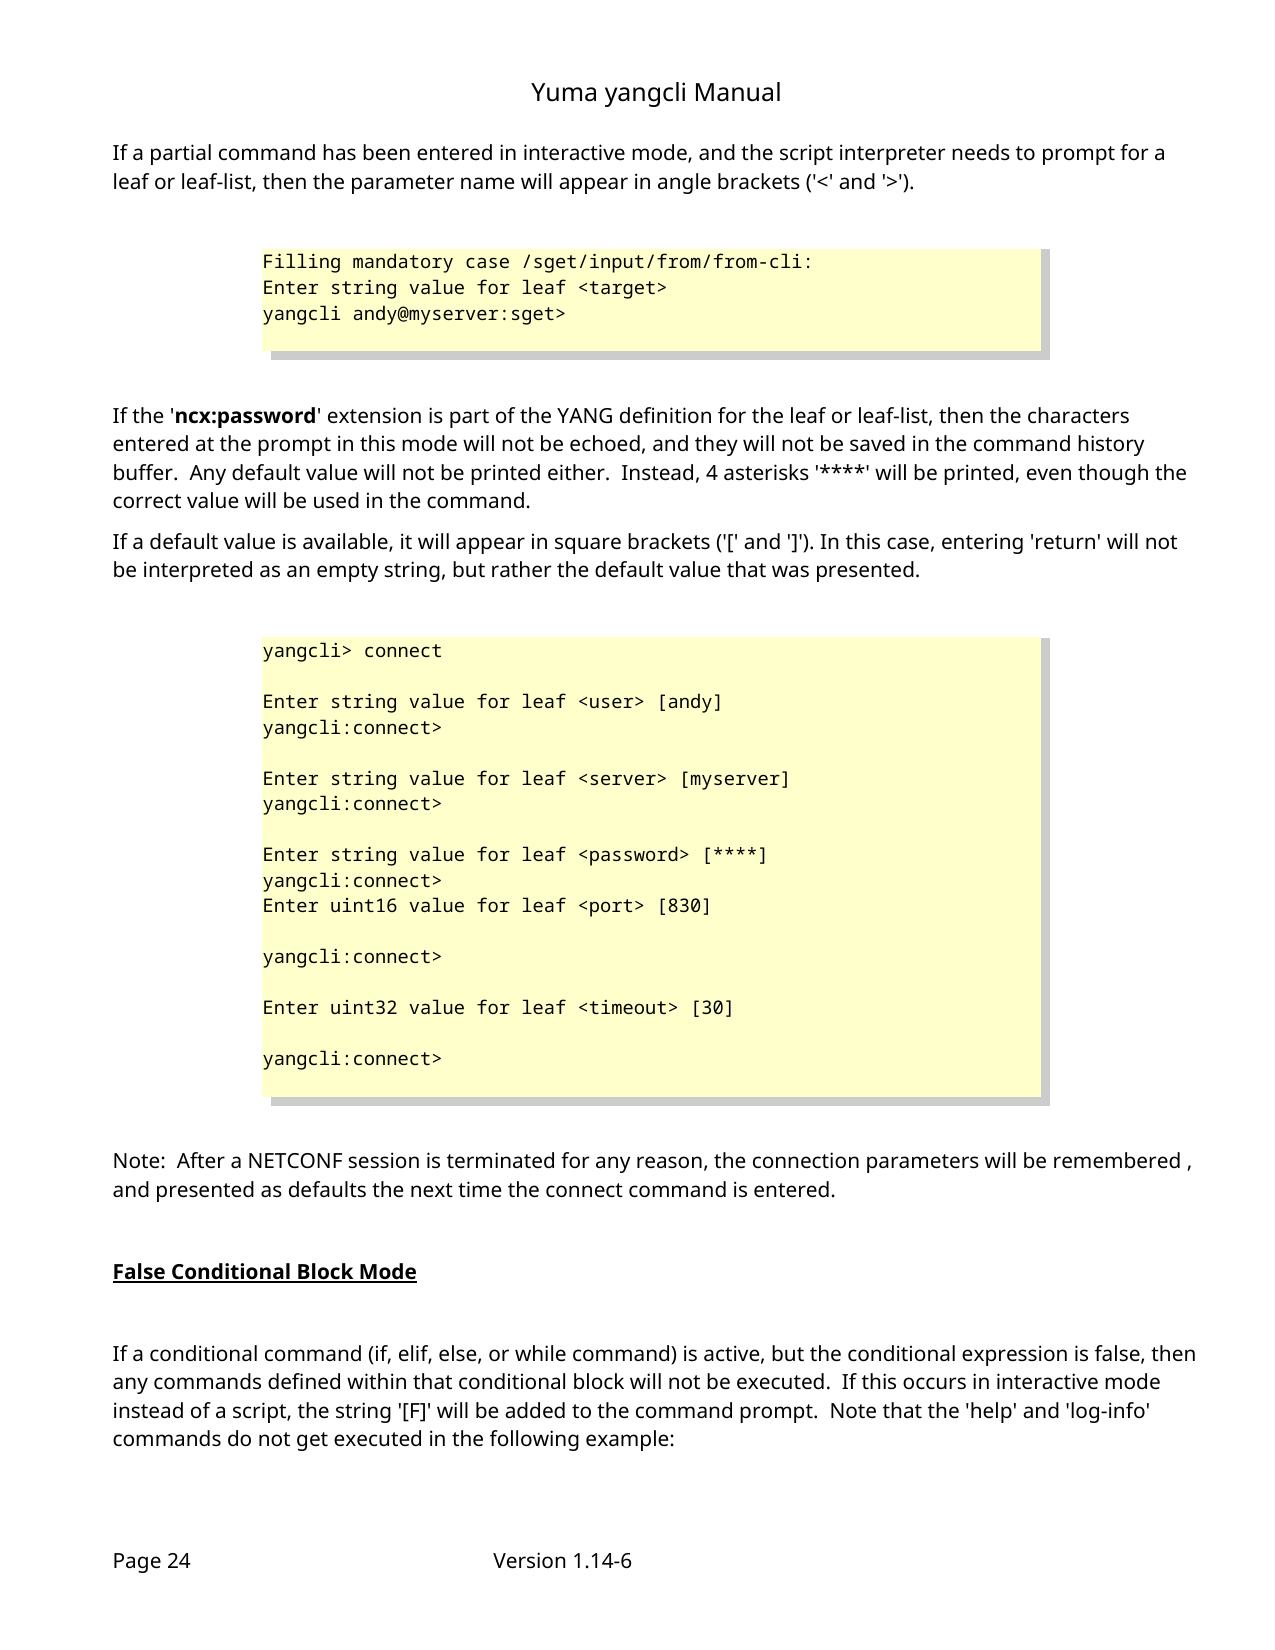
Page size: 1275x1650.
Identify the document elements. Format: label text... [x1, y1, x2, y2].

text Enter string value for leaf <target> [262, 274, 1041, 300]
text If a default value is available, it will appear in square brackets ('[' and ']'). In this case, entering 'return' will not be interpreted as an empty string, but rather the default value that was presented. [112, 527, 1200, 584]
text False Conditional Block Mode [112, 1257, 1200, 1285]
text yangcli:connect> [262, 1046, 1041, 1071]
text Enter uint32 value for leaf <timeout> [30] [262, 995, 1041, 1020]
text yangcli andy@myserver:sget> [262, 300, 1041, 325]
text Enter string value for leaf <user> [andy] [262, 688, 1041, 714]
text Enter string value for leaf <server> [myserver] [262, 765, 1041, 791]
text yangcli:connect> [262, 867, 1041, 893]
text Filling mandatory case /sget/input/from/from-cli: [262, 249, 1041, 274]
text Enter string value for leaf <password> [****] [262, 842, 1041, 867]
text If a partial command has been entered in interactive mode, and the script interpreter needs to prompt for a leaf or leaf-list, then the parameter name will appear in angle brackets ('<' and '>'). [112, 138, 1200, 195]
text If the 'ncx:password' extension is part of the YANG definition for the leaf or leaf-list, then the characters entered at the prompt in this mode will not be echoed, and they will not be saved in the command history buffer. Any default value will not be printed either. Instead, 4 asterisks '****' will be printed, even though the correct value will be used in the command. [112, 401, 1200, 514]
text yangcli:connect> [262, 714, 1041, 739]
text yangcli> connect [262, 637, 1041, 663]
text Enter uint16 value for leaf <port> [830] [262, 893, 1041, 918]
text If a conditional command (if, elif, else, or while command) is active, but the conditional expression is false, then any commands defined within that conditional block will not be executed. If this occurs in interactive mode instead of a script, the string '[F]' will be added to the command prompt. Note that the 'help' and 'log-info' commands do not get executed in the following example: [112, 1339, 1200, 1453]
text Note: After a NETCONF session is terminated for any reason, the connection parameters will be remembered , and presented as defaults the next time the connect command is entered. [112, 1147, 1200, 1203]
text yangcli:connect> [262, 791, 1041, 816]
text yangcli:connect> [262, 944, 1041, 969]
